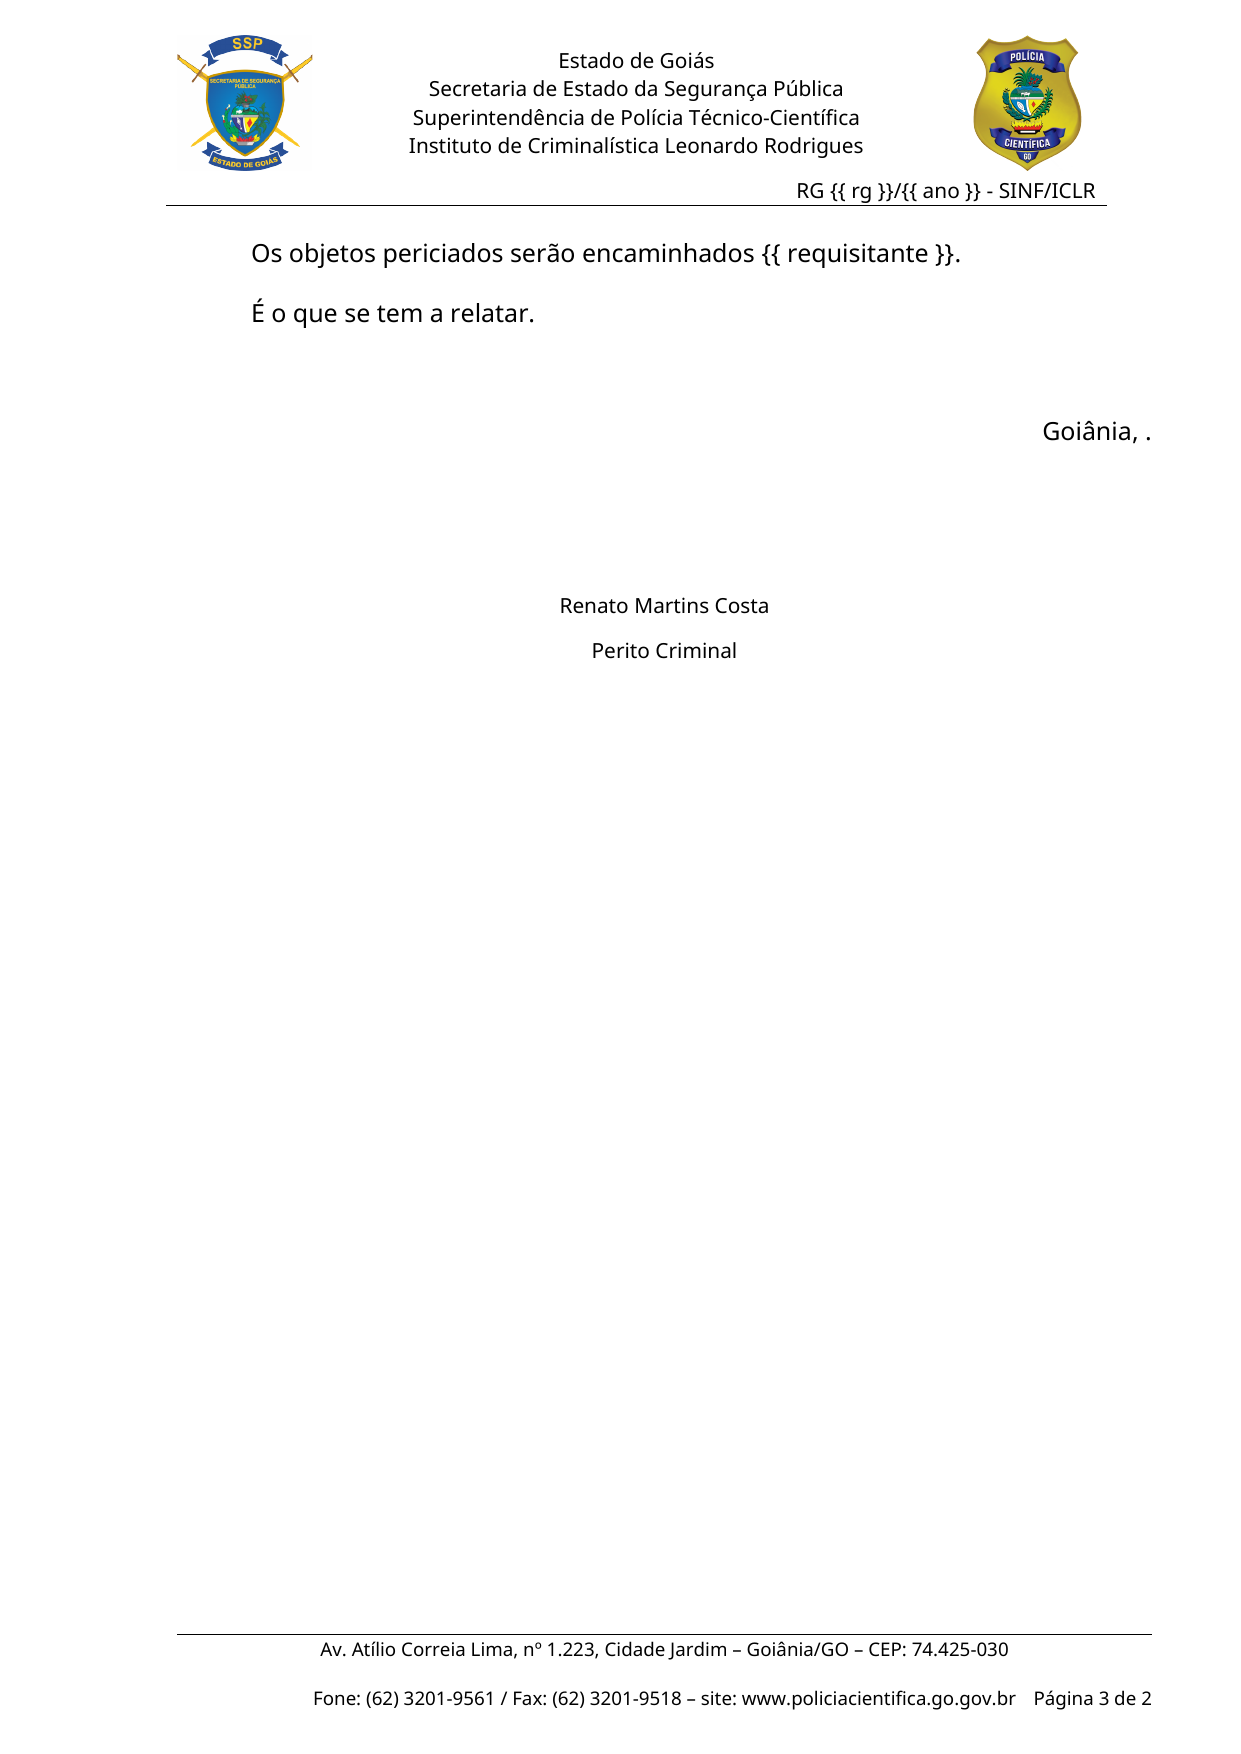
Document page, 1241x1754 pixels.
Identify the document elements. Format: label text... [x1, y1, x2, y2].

text Goiânia, . [177, 414, 1152, 448]
picture [177, 35, 313, 171]
text É o que se tem a relatar. [177, 295, 1152, 329]
picture [973, 35, 1082, 171]
text Os objetos periciados serão encaminhados {{ requisitante }}. [177, 236, 1152, 270]
table_header Renato Martins Costa Perito Criminal [177, 591, 1152, 681]
